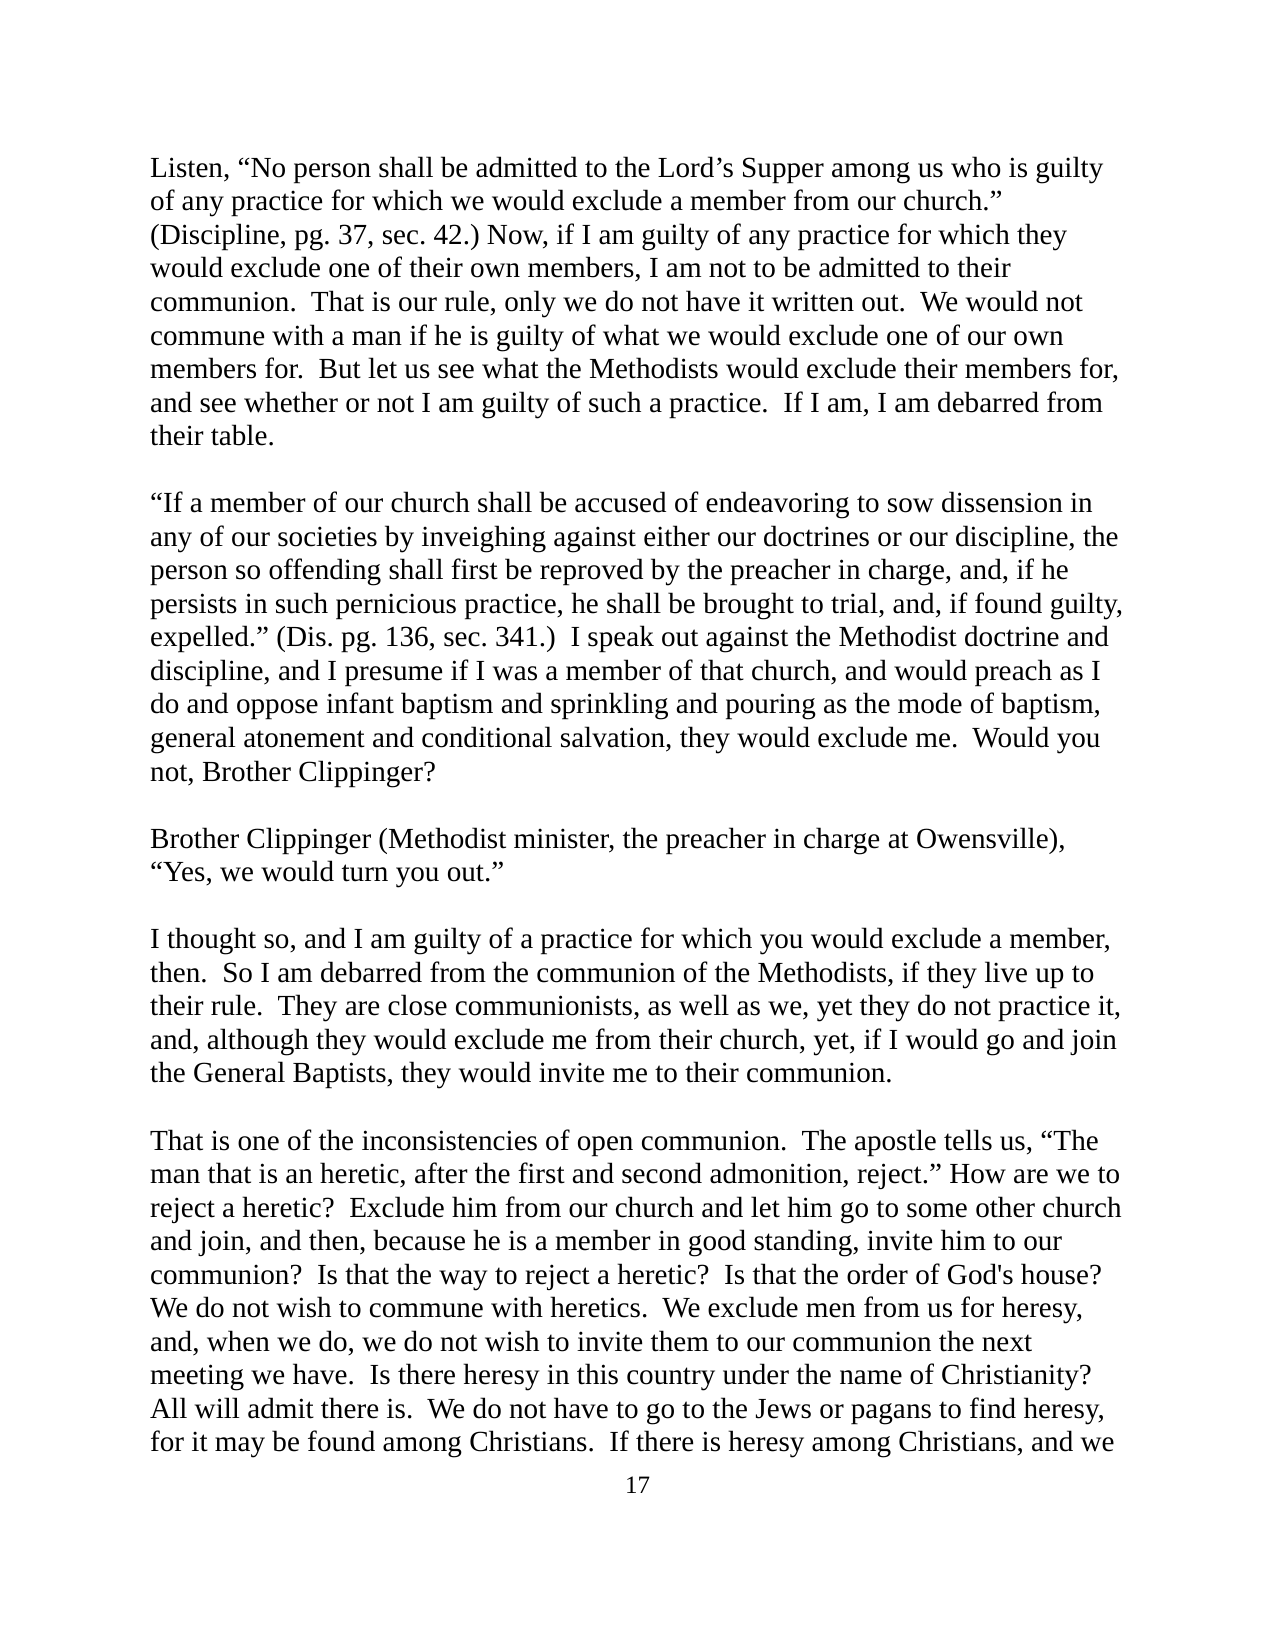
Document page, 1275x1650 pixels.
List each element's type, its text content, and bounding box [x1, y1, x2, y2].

text “If a member of our church shall be accused of endeavoring to sow dissension in any of our societies by inveighing against either our doctrines or our discipline, the person so offending shall first be reproved by the preacher in charge, and, if he persists in such pernicious practice, he shall be brought to trial, and, if found guilty, expelled.” (Dis. pg. 136, sec. 341.) I speak out against the Methodist doctrine and discipline, and I presume if I was a member of that church, and would preach as I do and oppose infant baptism and sprinkling and pouring as the mode of baptism, general atonement and conditional salvation, they would exclude me. Would you not, Brother Clippinger? [150, 485, 1125, 787]
text That is one of the inconsistencies of open communion. The apostle tells us, “The man that is an heretic, after the first and second admonition, reject.” How are we to reject a heretic? Exclude him from our church and let him go to some other church and join, and then, because he is a member in good standing, invite him to our communion? Is that the way to reject a heretic? Is that the order of God's house? We do not wish to commune with heretics. We exclude men from us for heresy, and, when we do, we do not wish to invite them to our communion the next meeting we have. Is there heresy in this country under the name of Christianity? All will admit there is. We do not have to go to the Jews or pagans to find heresy, for it may be found among Christians. If there is heresy among Christians, and we [150, 1123, 1125, 1458]
text Listen, “No person shall be admitted to the Lord’s Supper among us who is guilty of any practice for which we would exclude a member from our church.” (Discipline, pg. 37, sec. 42.) Now, if I am guilty of any practice for which they would exclude one of their own members, I am not to be admitted to their communion. That is our rule, only we do not have it written out. We would not commune with a man if he is guilty of what we would exclude one of our own members for. But let us see what the Methodists would exclude their members for, and see whether or not I am guilty of such a practice. If I am, I am debarred from their table. [150, 150, 1125, 452]
text I thought so, and I am guilty of a practice for which you would exclude a member, then. So I am debarred from the communion of the Methodists, if they live up to their rule. They are close communionists, as well as we, yet they do not practice it, and, although they would exclude me from their church, yet, if I would go and join the General Baptists, they would invite me to their communion. [150, 921, 1125, 1089]
text Brother Clippinger (Methodist minister, the preacher in charge at Owensville), “Yes, we would turn you out.” [150, 821, 1125, 888]
